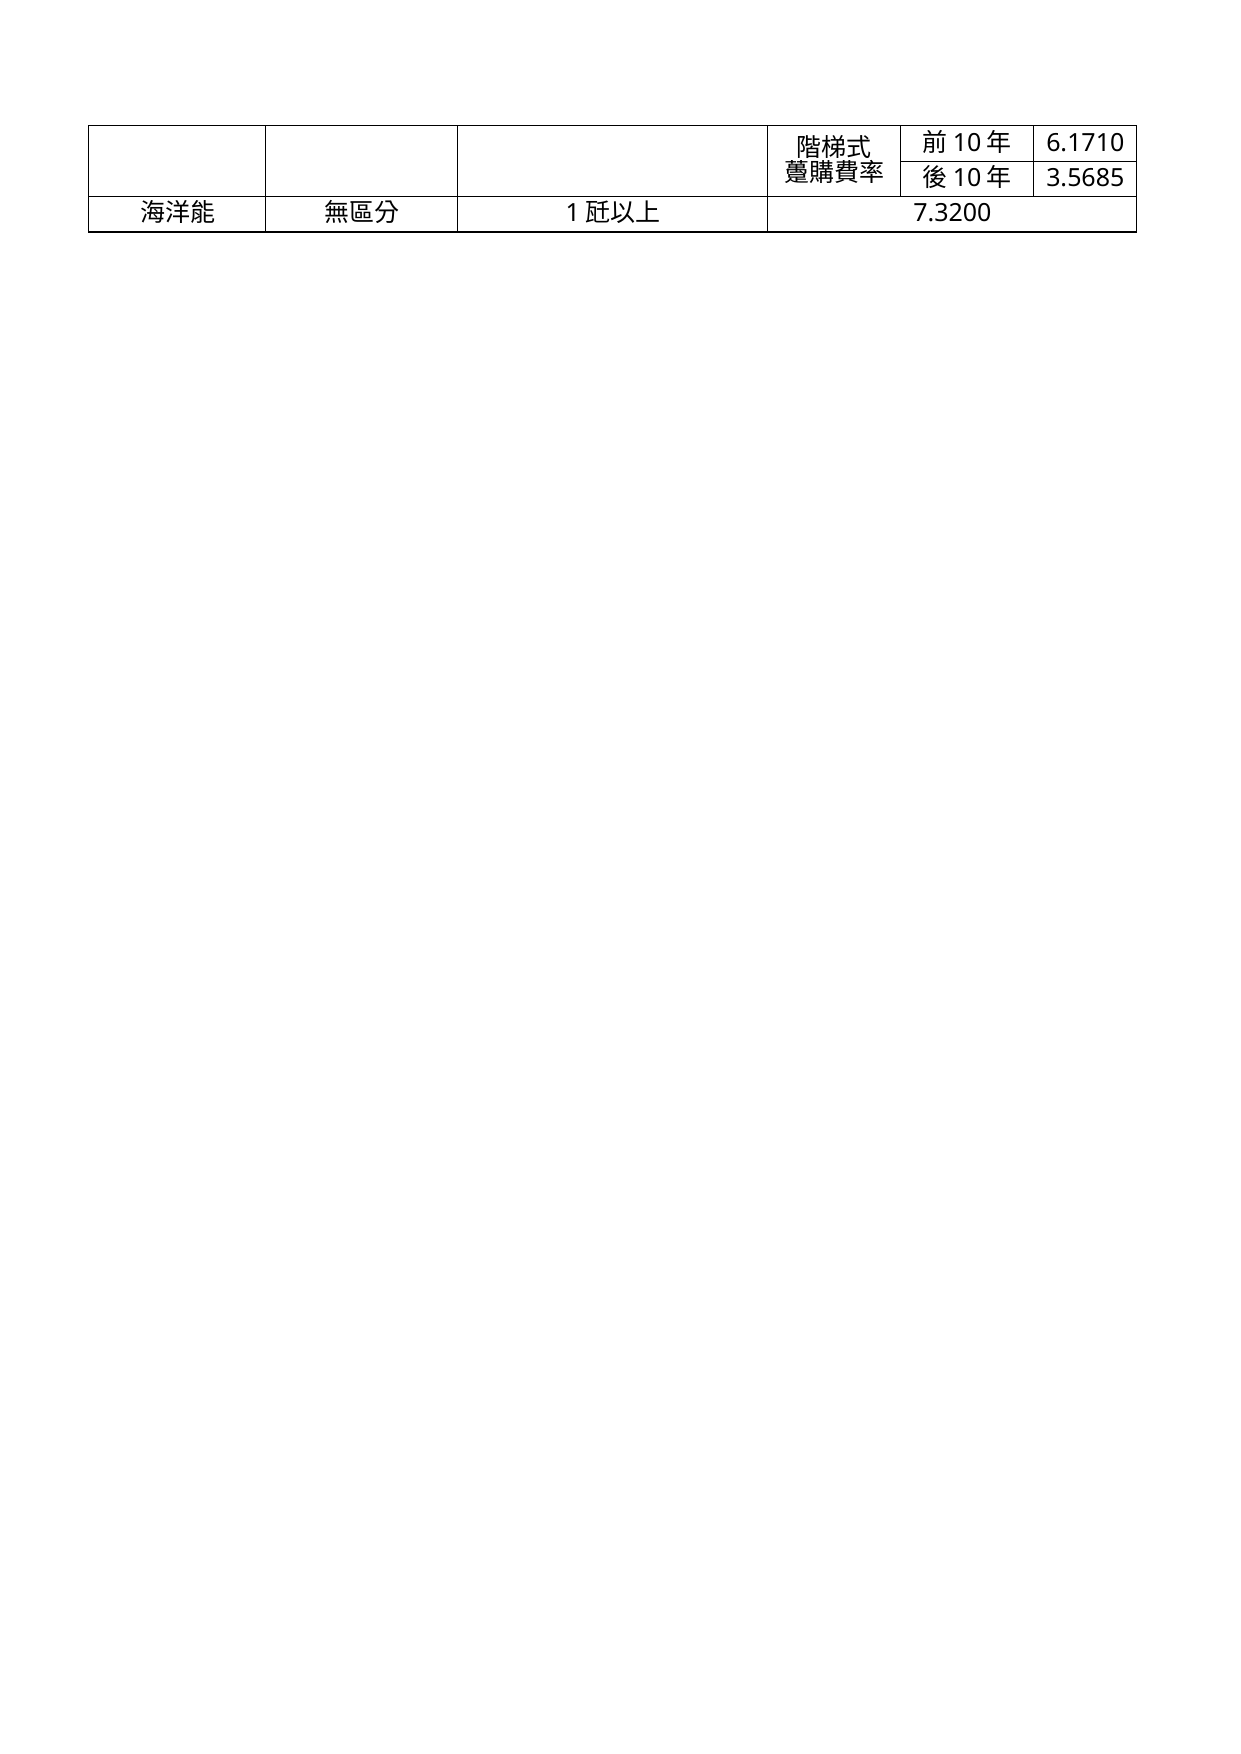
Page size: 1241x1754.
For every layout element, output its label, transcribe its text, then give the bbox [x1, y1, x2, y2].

table_cell 階梯式 躉購費率 [768, 126, 900, 196]
table_cell 無區分 [266, 197, 457, 231]
table_cell 7.3200 [768, 197, 1136, 231]
table_cell 1瓩以上 [458, 197, 767, 231]
table_cell [458, 126, 767, 196]
table_cell 前10年 [901, 126, 1033, 161]
table_cell [266, 126, 457, 196]
table_cell 3.5685 [1034, 162, 1136, 196]
table_cell 後10年 [901, 162, 1033, 196]
table_cell [89, 126, 265, 196]
table_cell 海洋能 [89, 197, 265, 231]
table_cell 6.1710 [1034, 126, 1136, 161]
